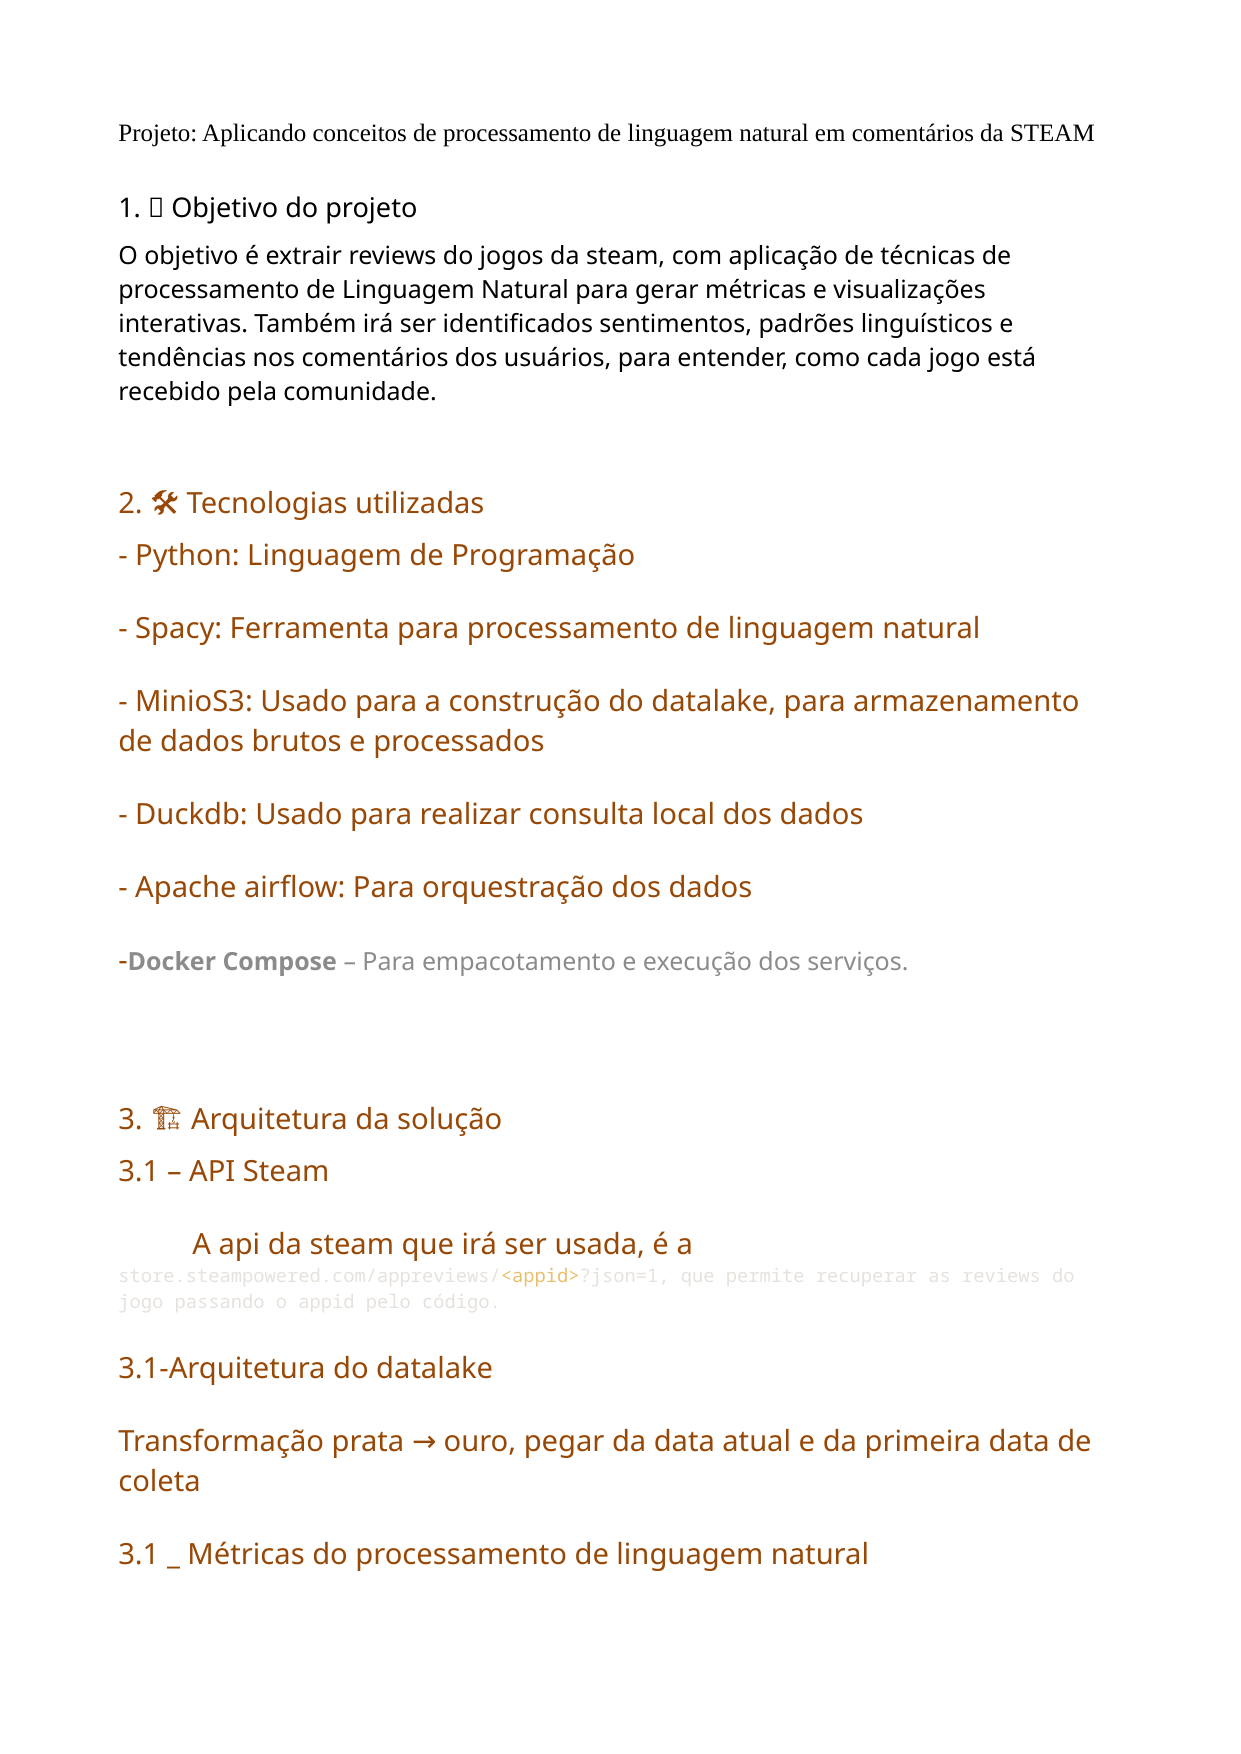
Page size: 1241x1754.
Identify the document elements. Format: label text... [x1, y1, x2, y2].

text - Python: Linguagem de Programação [118, 534, 1122, 574]
subtitle 1. 🎯 Objetivo do projeto [118, 188, 1122, 225]
text - Apache airflow: Para orquestração dos dados [118, 866, 1122, 906]
text 3.1 _ Métricas do processamento de linguagem natural [118, 1533, 1122, 1573]
text - Duckdb: Usado para realizar consulta local dos dados [118, 793, 1122, 833]
text 3.1-Arquitetura do datalake [118, 1347, 1122, 1387]
subtitle 2. 🛠️ Tecnologias utilizadas [118, 482, 1122, 522]
text -Docker Compose – Para empacotamento e execução dos serviços. [118, 939, 1122, 979]
text Transformação prata → ouro, pegar da data atual e da primeira data de coleta [118, 1420, 1122, 1499]
text 3.1 – API Steam [118, 1150, 1122, 1190]
text Projeto: Aplicando conceitos de processamento de linguagem natural em comentários da STEAM [118, 118, 1122, 147]
text - Spacy: Ferramenta para processamento de linguagem natural [118, 608, 1122, 647]
subtitle 3. 🏗️ Arquitetura da solução [118, 1098, 1122, 1138]
text A api da steam que irá ser usada, é a store.steampowered.com/appreviews/<appid>?json=1, que permite recuperar as reviews do jogo passando o appid pelo código. [118, 1223, 1122, 1314]
text O objetivo é extrair reviews do jogos da steam, com aplicação de técnicas de processamento de Linguagem Natural para gerar métricas e visualizações interativas. Também irá ser identificados sentimentos, padrões linguísticos e tendências nos comentários dos usuários, para entender, como cada jogo está recebido pela comunidade. [118, 237, 1122, 408]
text - MinioS3: Usado para a construção do datalake, para armazenamento de dados brutos e processados [118, 681, 1122, 760]
